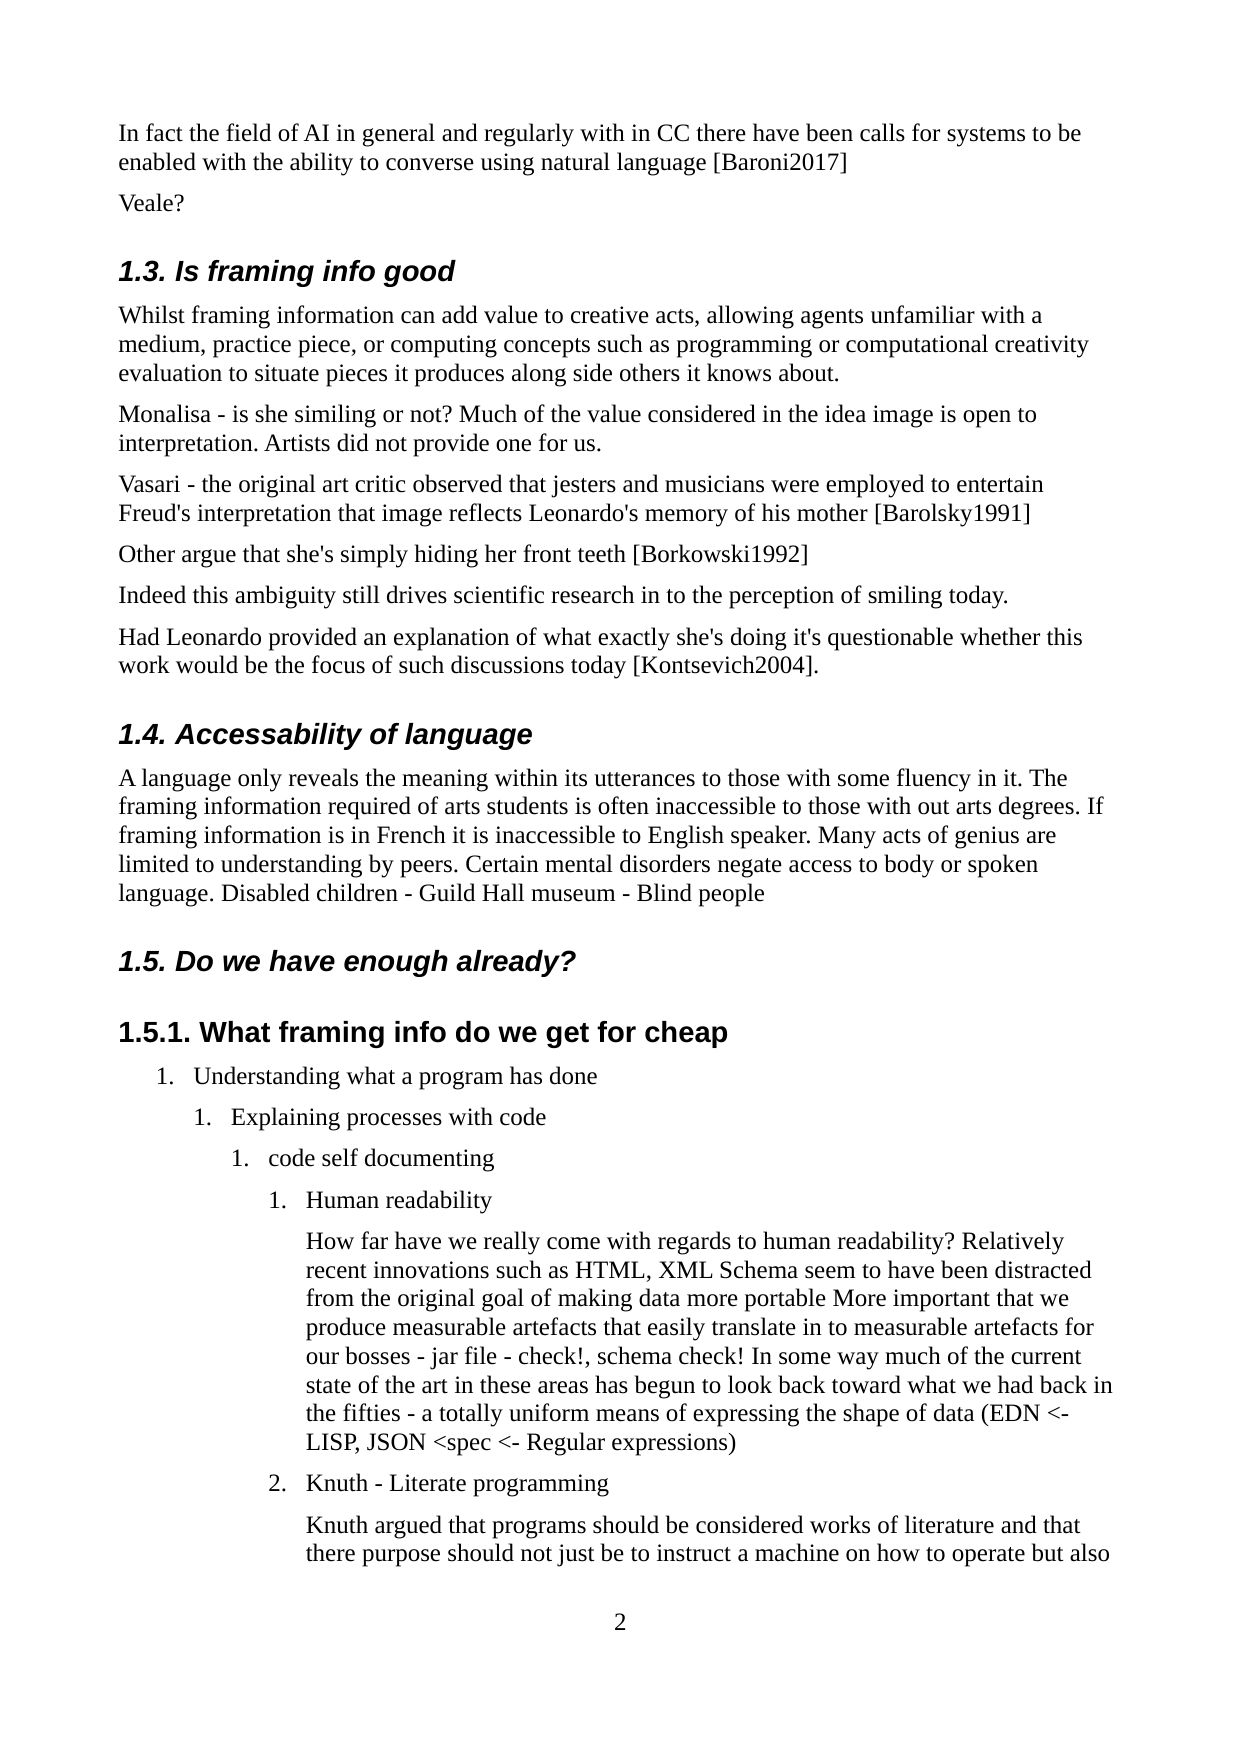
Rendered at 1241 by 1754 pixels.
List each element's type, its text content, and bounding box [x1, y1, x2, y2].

text Indeed this ambiguity still drives scientific research in to the perception of smiling today. [118, 580, 1122, 609]
text Monalisa - is she similing or not? Much of the value considered in the idea image is open to interpretation. Artists did not provide one for us. [118, 399, 1122, 457]
list Knuth argued that programs should be considered works of literature and that there purpose should not just be to instruct a machine on how to operate but also [268, 1510, 1122, 1567]
list Explaining processes with code [193, 1102, 1122, 1131]
text Vasari - the original art critic observed that jesters and musicians were employed to entertain Freud's interpretation that image reflects Leonardo's memory of his mother [Barolsky1991] [118, 469, 1122, 527]
text Had Leonardo provided an explanation of what exactly she's doing it's questionable whether this work would be the focus of such discussions today [Kontsevich2004]. [118, 622, 1122, 679]
subtitle Accessability of language [118, 717, 1122, 750]
list How far have we really come with regards to human readability? Relatively recent innovations such as HTML, XML Schema seem to have been distracted from the original goal of making data more portable More important that we produce measurable artefacts that easily translate in to measurable artefacts for our bosses - jar file - check!, schema check! In some way much of the current state of the art in these areas has begun to look back toward what we had back in the fifties - a totally uniform means of expressing the shape of data (EDN <- LISP, JSON <spec <- Regular expressions) [268, 1226, 1122, 1456]
subtitle Is framing info good [118, 254, 1122, 288]
text A language only reveals the meaning within its utterances to those with some fluency in it. The framing information required of arts students is often inaccessible to those with out arts degrees. If framing information is in French it is inaccessible to English speaker. Many acts of genius are limited to understanding by peers. Certain mental disorders negate access to body or spoken language. Disabled children - Guild Hall museum - Blind people [118, 763, 1122, 906]
list Knuth - Literate programming [268, 1468, 1122, 1497]
list Understanding what a program has done [156, 1061, 1122, 1090]
list code self documenting [231, 1143, 1122, 1172]
list Human readability [268, 1185, 1122, 1213]
text Whilst framing information can add value to creative acts, allowing agents unfamiliar with a medium, practice piece, or computing concepts such as programming or computational creativity evaluation to situate pieces it produces along side others it knows about. [118, 300, 1122, 387]
text In fact the field of AI in general and regularly with in CC there have been calls for systems to be enabled with the ability to converse using natural language [Baroni2017] [118, 118, 1122, 176]
text Veale? [118, 188, 1122, 217]
subtitle What framing info do we get for cheap [118, 1015, 1122, 1048]
subtitle Do we have enough already? [118, 944, 1122, 977]
text Other argue that she's simply hiding her front teeth [Borkowski1992] [118, 539, 1122, 568]
